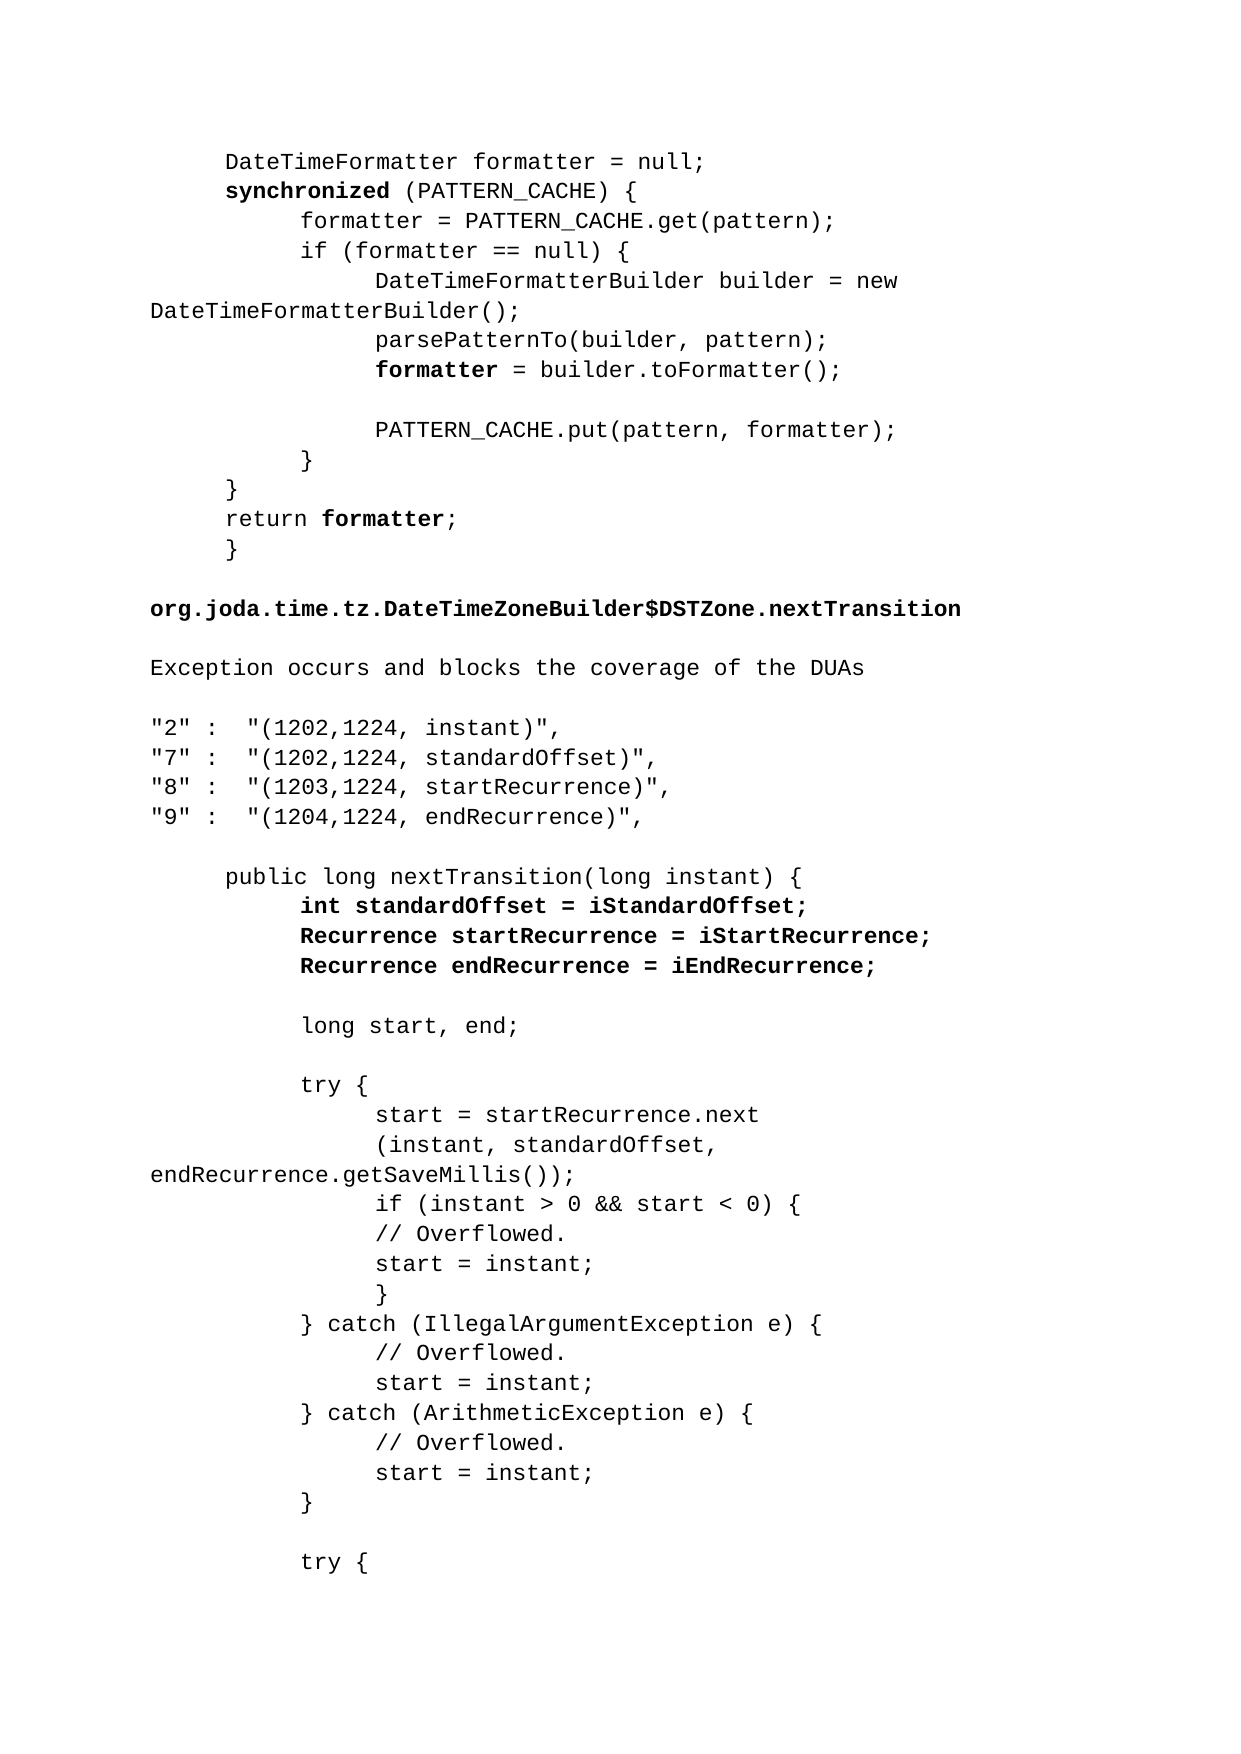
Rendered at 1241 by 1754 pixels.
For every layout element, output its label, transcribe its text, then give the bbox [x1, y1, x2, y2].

text (instant, standardOffset, endRecurrence.getSaveMillis()); [150, 1133, 1090, 1189]
text start = startRecurrence.next [150, 1103, 1090, 1129]
text formatter = PATTERN_CACHE.get(pattern); [150, 209, 1090, 236]
text "2" : "(1202,1224, instant)", [150, 716, 1090, 742]
text org.joda.time.tz.DateTimeZoneBuilder$DSTZone.nextTransition [150, 597, 1090, 623]
text PATTERN_CACHE.put(pattern, formatter); [150, 418, 1090, 444]
text } catch (IllegalArgumentException e) { [150, 1312, 1090, 1338]
text Exception occurs and blocks the coverage of the DUAs [150, 656, 1090, 682]
text start = instant; [150, 1461, 1090, 1487]
text } catch (ArithmeticException e) { [150, 1401, 1090, 1427]
text } [150, 478, 1090, 504]
text long start, end; [150, 1014, 1090, 1040]
text "7" : "(1202,1224, standardOffset)", [150, 746, 1090, 772]
text synchronized (PATTERN_CACHE) { [150, 180, 1090, 206]
text try { [150, 1550, 1090, 1576]
text // Overflowed. [150, 1222, 1090, 1248]
text return formatter; [150, 507, 1090, 533]
text } [150, 448, 1090, 474]
text public long nextTransition(long instant) { [150, 865, 1090, 891]
text } [150, 1491, 1090, 1517]
text Recurrence endRecurrence = iEndRecurrence; [150, 954, 1090, 980]
text "8" : "(1203,1224, startRecurrence)", [150, 776, 1090, 802]
text int standardOffset = iStandardOffset; [150, 895, 1090, 921]
text parsePatternTo(builder, pattern); [150, 329, 1090, 355]
text } [150, 1282, 1090, 1308]
text } [150, 537, 1090, 563]
text if (instant > 0 && start < 0) { [150, 1193, 1090, 1219]
text DateTimeFormatter formatter = null; [150, 150, 1090, 176]
text try { [150, 1073, 1090, 1099]
text // Overflowed. [150, 1342, 1090, 1368]
text "9" : "(1204,1224, endRecurrence)", [150, 805, 1090, 831]
text DateTimeFormatterBuilder builder = new DateTimeFormatterBuilder(); [150, 269, 1090, 325]
text if (formatter == null) { [150, 239, 1090, 265]
text formatter = builder.toFormatter(); [150, 358, 1090, 384]
text Recurrence startRecurrence = iStartRecurrence; [150, 924, 1090, 951]
text start = instant; [150, 1371, 1090, 1397]
text // Overflowed. [150, 1431, 1090, 1457]
text start = instant; [150, 1252, 1090, 1278]
